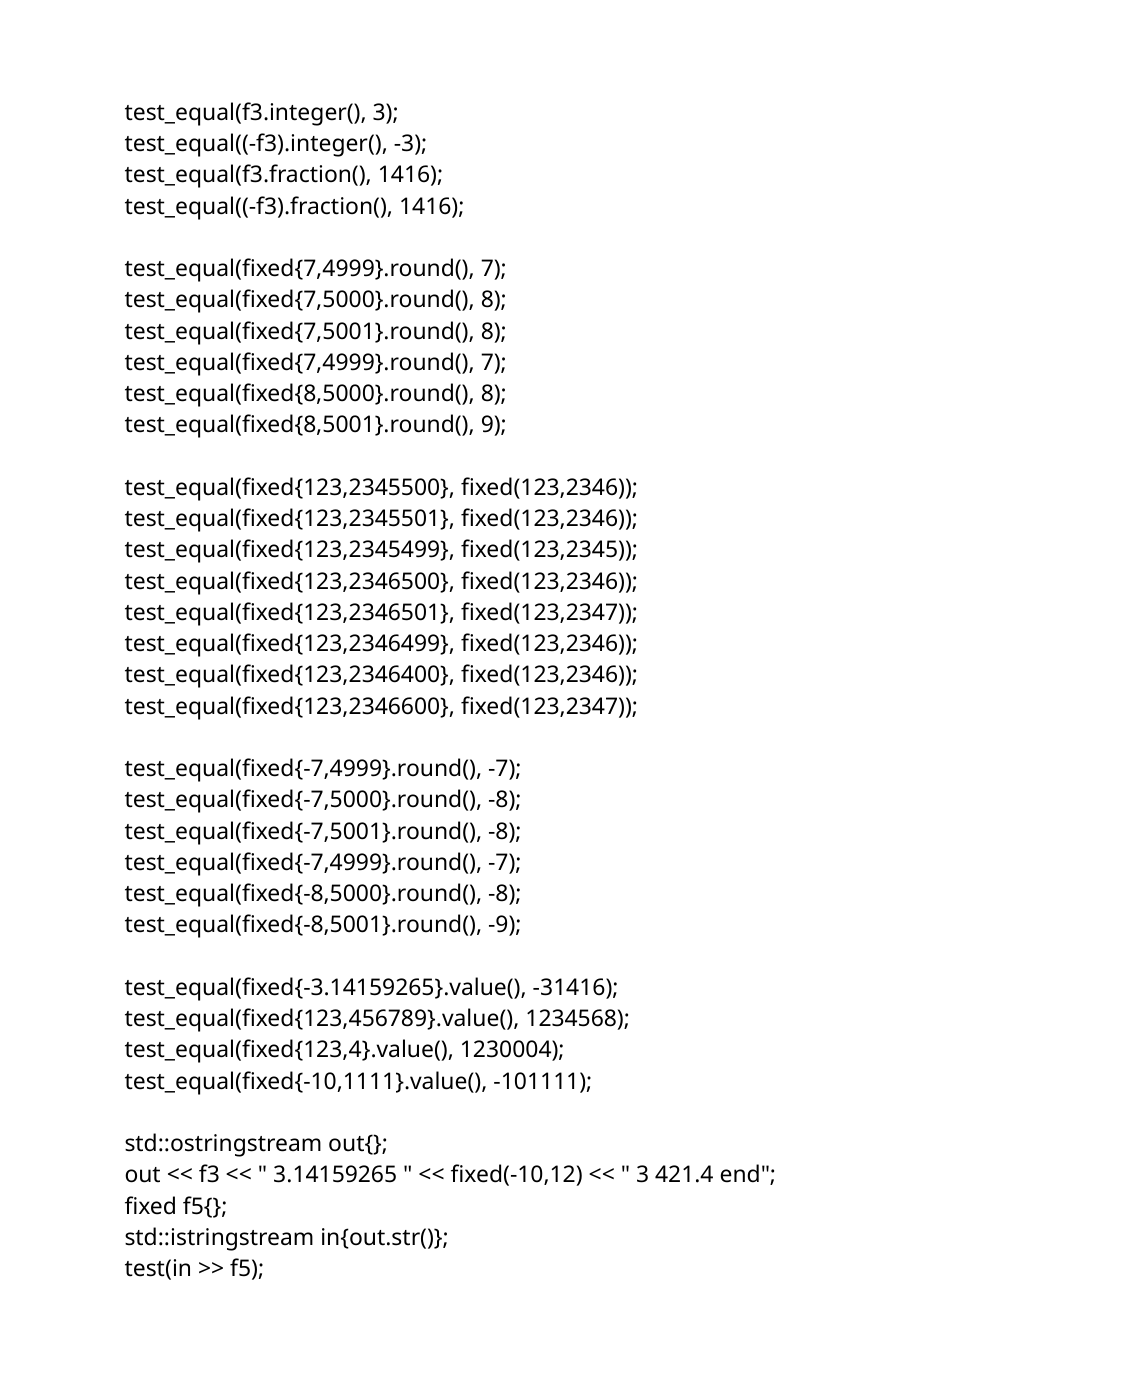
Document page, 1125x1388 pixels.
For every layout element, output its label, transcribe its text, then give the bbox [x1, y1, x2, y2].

text std::ostringstream out{}; [112, 1127, 1012, 1158]
text test_equal(fixed{123,4}.value(), 1230004); [112, 1033, 1012, 1065]
text test_equal(fixed{7,5000}.round(), 8); [112, 283, 1012, 315]
text test_equal(f3.integer(), 3); [112, 96, 1012, 127]
text test_equal(fixed{-8,5000}.round(), -8); [112, 877, 1012, 908]
text test_equal(fixed{123,2346400}, fixed(123,2346)); [112, 658, 1012, 690]
text test_equal(fixed{123,2346501}, fixed(123,2347)); [112, 596, 1012, 627]
text test_equal(fixed{-3.14159265}.value(), -31416); [112, 971, 1012, 1002]
text test_equal(fixed{123,2345499}, fixed(123,2345)); [112, 533, 1012, 565]
text test_equal(fixed{123,2345501}, fixed(123,2346)); [112, 502, 1012, 533]
text test_equal(fixed{-7,4999}.round(), -7); [112, 846, 1012, 877]
text test_equal(fixed{7,5001}.round(), 8); [112, 315, 1012, 346]
text test_equal(fixed{-8,5001}.round(), -9); [112, 908, 1012, 940]
text test_equal(fixed{123,2346500}, fixed(123,2346)); [112, 565, 1012, 596]
text test_equal(fixed{-7,4999}.round(), -7); [112, 752, 1012, 783]
text fixed f5{}; [112, 1190, 1012, 1221]
text test(in >> f5); [112, 1252, 1012, 1283]
text test_equal(fixed{-7,5000}.round(), -8); [112, 783, 1012, 815]
text test_equal(fixed{7,4999}.round(), 7); [112, 346, 1012, 377]
text test_equal(fixed{-10,1111}.value(), -101111); [112, 1065, 1012, 1096]
text test_equal(fixed{123,456789}.value(), 1234568); [112, 1002, 1012, 1033]
text test_equal((-f3).fraction(), 1416); [112, 190, 1012, 221]
text test_equal(f3.fraction(), 1416); [112, 158, 1012, 190]
text std::istringstream in{out.str()}; [112, 1221, 1012, 1252]
text test_equal(fixed{123,2345500}, fixed(123,2346)); [112, 471, 1012, 502]
text test_equal(fixed{7,4999}.round(), 7); [112, 252, 1012, 283]
text test_equal(fixed{123,2346499}, fixed(123,2346)); [112, 627, 1012, 658]
text test_equal(fixed{-7,5001}.round(), -8); [112, 815, 1012, 846]
text test_equal(fixed{8,5000}.round(), 8); [112, 377, 1012, 408]
text out << f3 << " 3.14159265 " << fixed(-10,12) << " 3 421.4 end"; [112, 1158, 1012, 1190]
text test_equal((-f3).integer(), -3); [112, 127, 1012, 158]
text test_equal(fixed{8,5001}.round(), 9); [112, 408, 1012, 440]
text test_equal(fixed{123,2346600}, fixed(123,2347)); [112, 690, 1012, 721]
